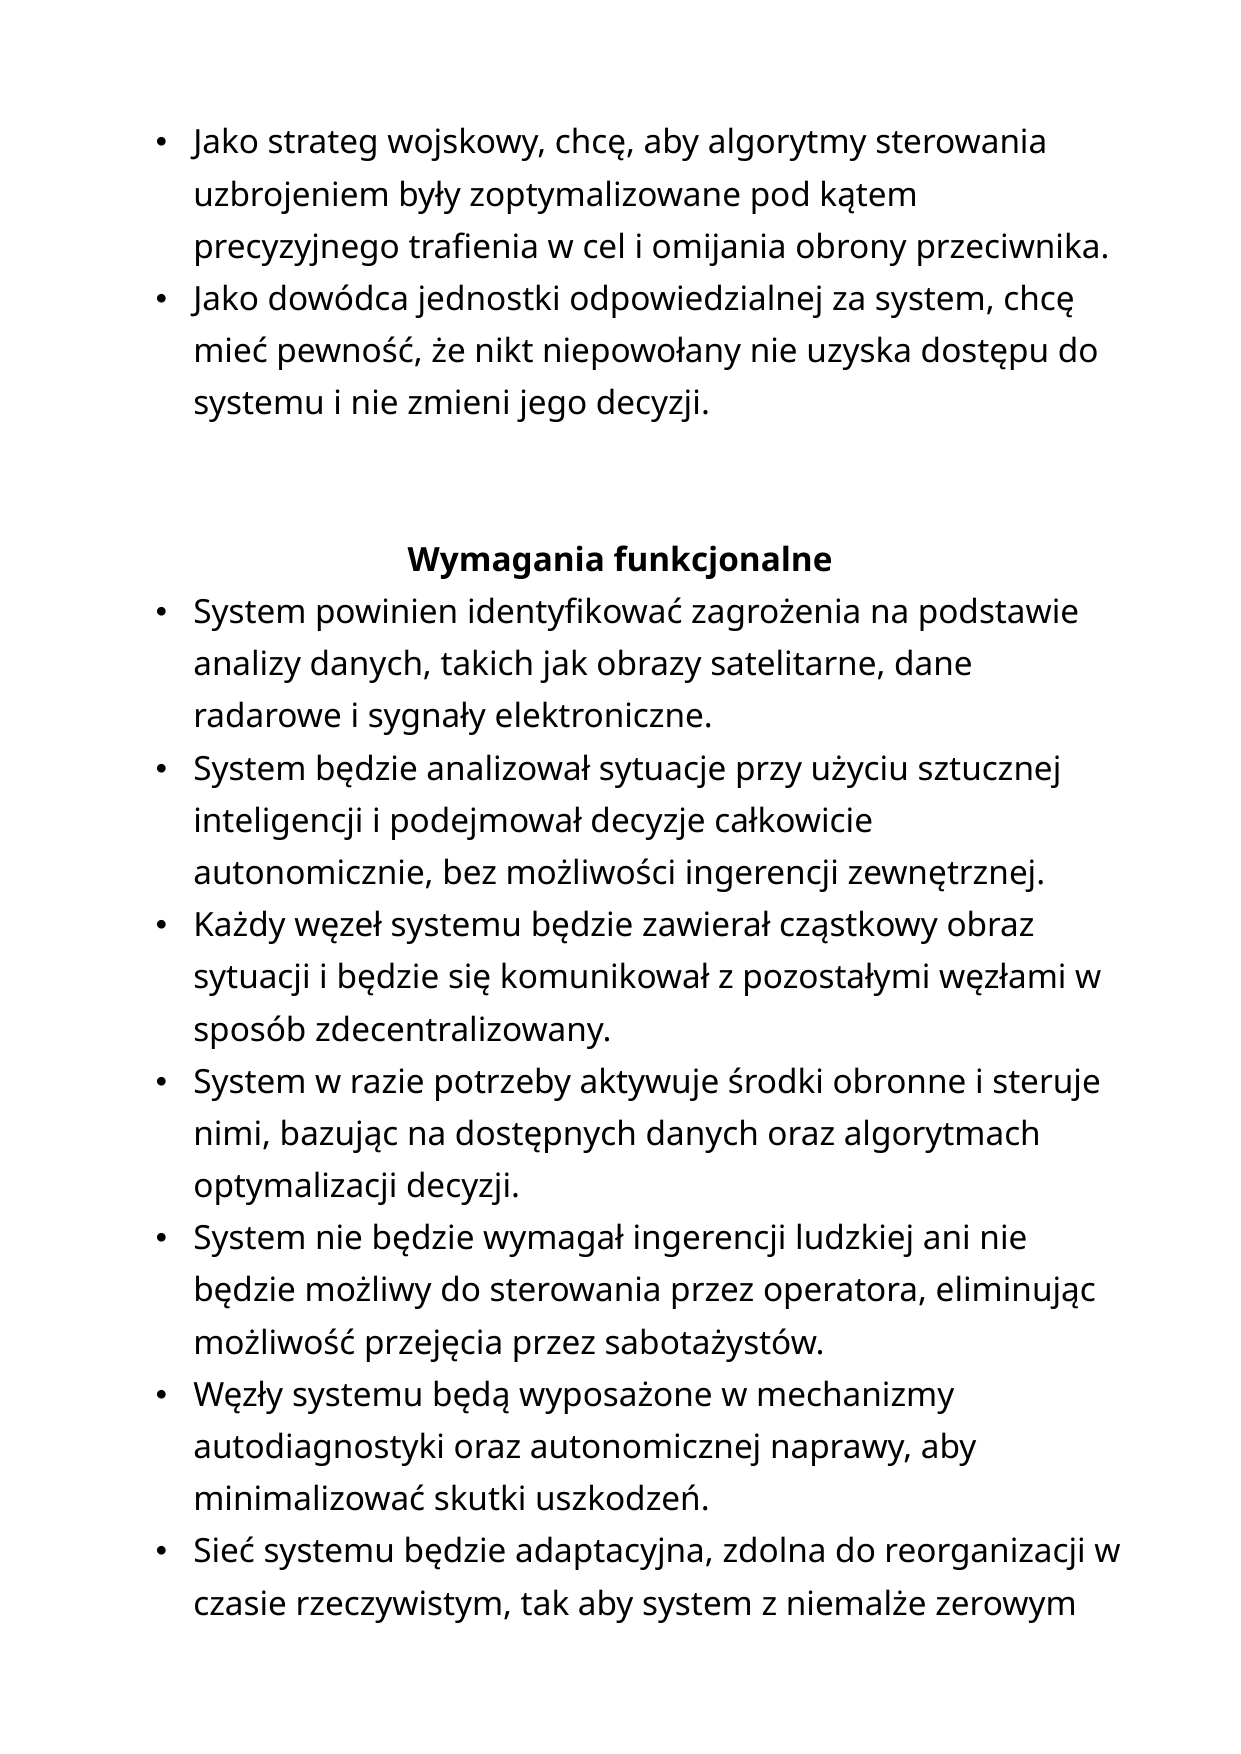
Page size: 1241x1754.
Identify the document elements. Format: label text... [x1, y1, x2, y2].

text Wymagania funkcjonalne [118, 536, 1122, 581]
list Węzły systemu będą wyposażone w mechanizmy autodiagnostyki oraz autonomicznej naprawy, aby minimalizować skutki uszkodzeń. [156, 1371, 1122, 1520]
list Jako dowódca jednostki odpowiedzialnej za system, chcę mieć pewność, że nikt niepowołany nie uzyska dostępu do systemu i nie zmieni jego decyzji. [156, 275, 1122, 424]
list Sieć systemu będzie adaptacyjna, zdolna do reorganizacji w czasie rzeczywistym, tak aby system z niemalże zerowym [156, 1527, 1122, 1625]
list Każdy węzeł systemu będzie zawierał cząstkowy obraz sytuacji i będzie się komunikował z pozostałymi węzłami w sposób zdecentralizowany. [156, 901, 1122, 1051]
list System w razie potrzeby aktywuje środki obronne i steruje nimi, bazując na dostępnych danych oraz algorytmach optymalizacji decyzji. [156, 1057, 1122, 1207]
list System nie będzie wymagał ingerencji ludzkiej ani nie będzie możliwy do sterowania przez operatora, eliminując możliwość przejęcia przez sabotażystów. [156, 1214, 1122, 1364]
list System będzie analizował sytuacje przy użyciu sztucznej inteligencji i podejmował decyzje całkowicie autonomicznie, bez możliwości ingerencji zewnętrznej. [156, 744, 1122, 894]
list Jako strateg wojskowy, chcę, aby algorytmy sterowania uzbrojeniem były zoptymalizowane pod kątem precyzyjnego trafienia w cel i omijania obrony przeciwnika. [156, 118, 1122, 268]
list System powinien identyfikować zagrożenia na podstawie analizy danych, takich jak obrazy satelitarne, dane radarowe i sygnały elektroniczne. [156, 588, 1122, 738]
